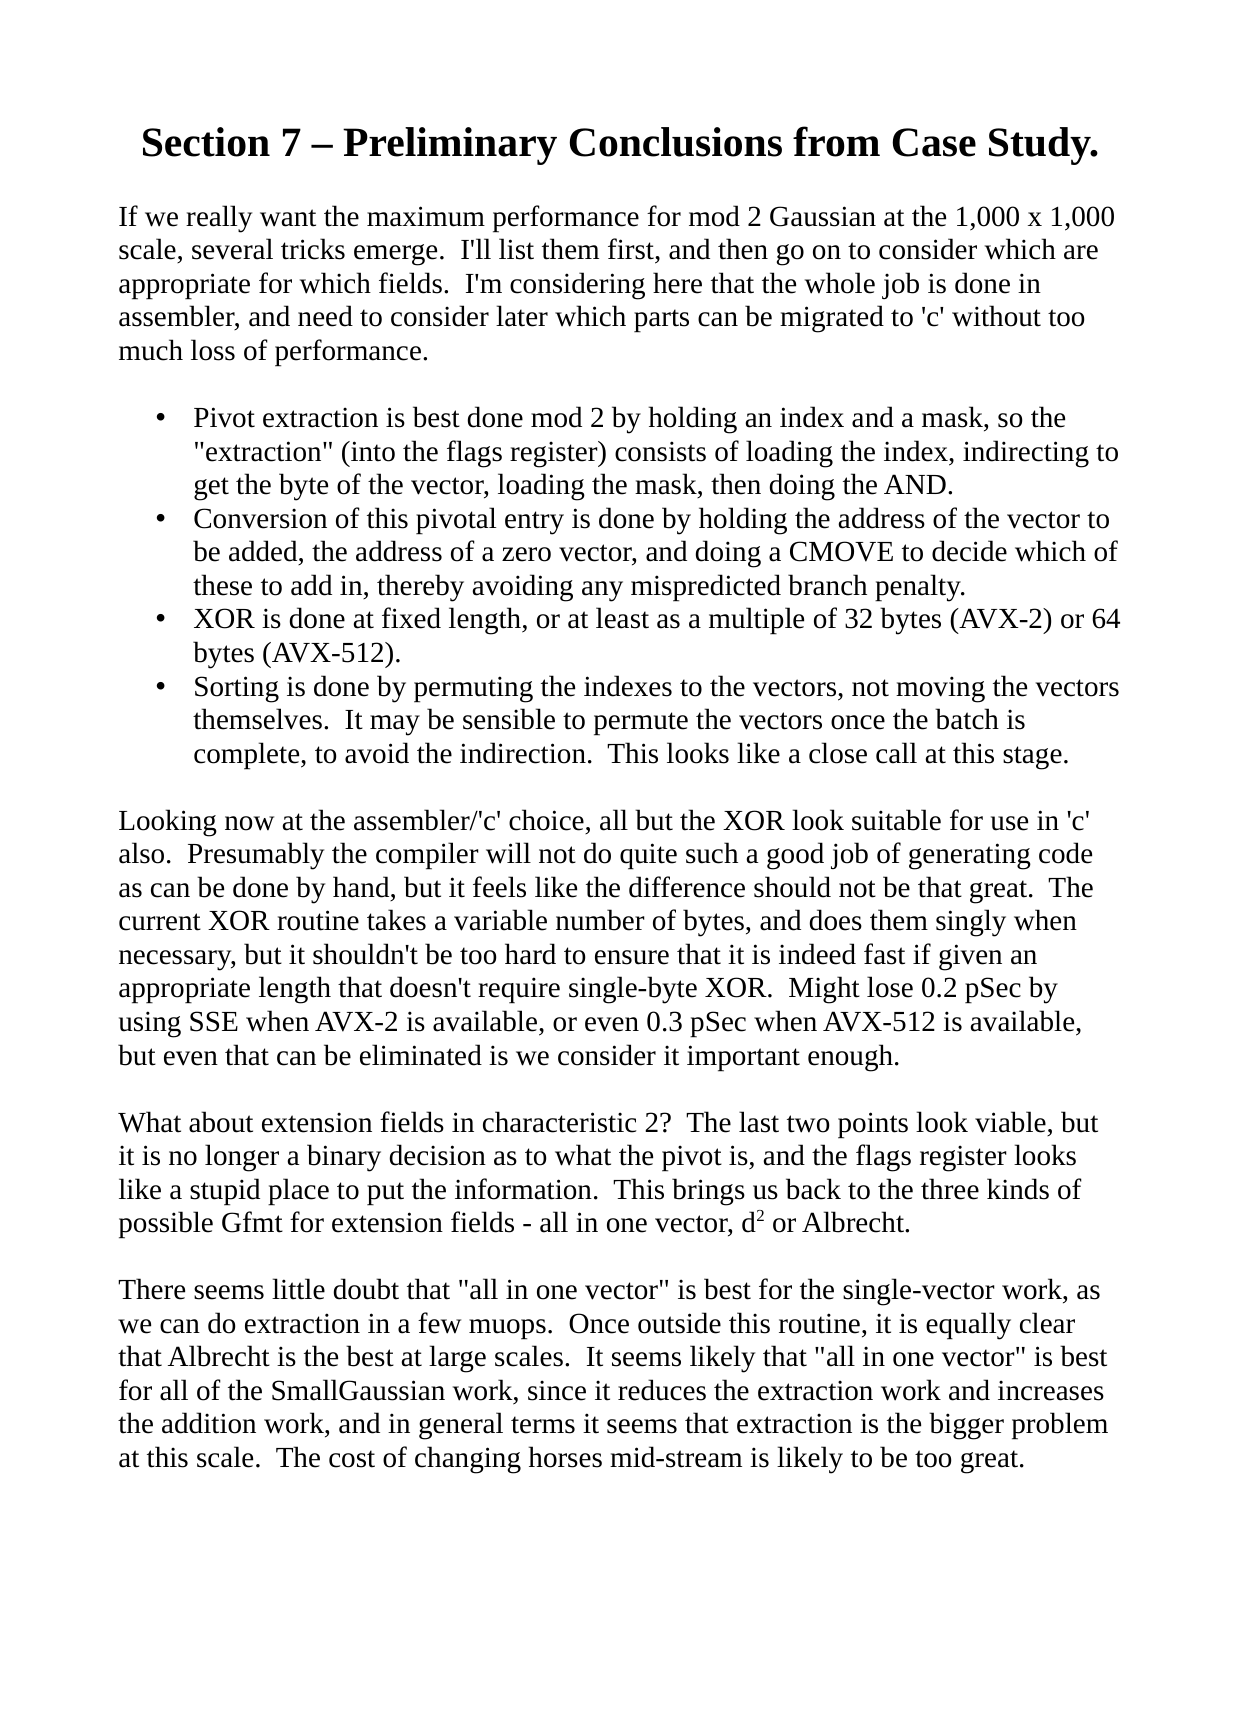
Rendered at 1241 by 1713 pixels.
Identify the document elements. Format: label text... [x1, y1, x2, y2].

list Pivot extraction is best done mod 2 by holding an index and a mask, so the "extraction" (into the flags register) consists of loading the index, indirecting to get the byte of the vector, loading the mask, then doing the AND. [156, 400, 1122, 501]
text If we really want the maximum performance for mod 2 Gaussian at the 1,000 x 1,000 scale, several tricks emerge. I'll list them first, and then go on to consider which are appropriate for which fields. I'm considering here that the whole job is done in assembler, and need to consider later which parts can be migrated to 'c' without too much loss of performance. [118, 199, 1122, 366]
list Sorting is done by permuting the indexes to the vectors, not moving the vectors themselves. It may be sensible to permute the vectors once the batch is complete, to avoid the indirection. This looks like a close call at this stage. [156, 669, 1122, 769]
text There seems little doubt that "all in one vector" is best for the single-vector work, as we can do extraction in a few muops. Once outside this routine, it is equally clear that Albrecht is the best at large scales. It seems likely that "all in one vector" is best for all of the SmallGaussian work, since it reduces the extraction work and increases the addition work, and in general terms it seems that extraction is the bigger problem at this scale. The cost of changing horses mid-stream is likely to be too great. [118, 1272, 1122, 1474]
text What about extension fields in characteristic 2? The last two points look viable, but it is no longer a binary decision as to what the pivot is, and the flags register looks like a stupid place to put the information. This brings us back to the three kinds of possible Gfmt for extension fields - all in one vector, d2 or Albrecht. [118, 1105, 1122, 1239]
text Looking now at the assembler/'c' choice, all but the XOR look suitable for use in 'c' also. Presumably the compiler will not do quite such a good job of generating code as can be done by hand, but it feels like the difference should not be that great. The current XOR routine takes a variable number of bytes, and does them singly when necessary, but it shouldn't be too hard to ensure that it is indeed fast if given an appropriate length that doesn't require single-byte XOR. Might lose 0.2 pSec by using SSE when AVX-2 is available, or even 0.3 pSec when AVX-512 is available, but even that can be eliminated is we consider it important enough. [118, 803, 1122, 1071]
list XOR is done at fixed length, or at least as a multiple of 32 bytes (AVX-2) or 64 bytes (AVX-512). [156, 601, 1122, 669]
text Section 7 – Preliminary Conclusions from Case Study. [118, 117, 1122, 165]
list Conversion of this pivotal entry is done by holding the address of the vector to be added, the address of a zero vector, and doing a CMOVE to decide which of these to add in, thereby avoiding any mispredicted branch penalty. [156, 501, 1122, 601]
